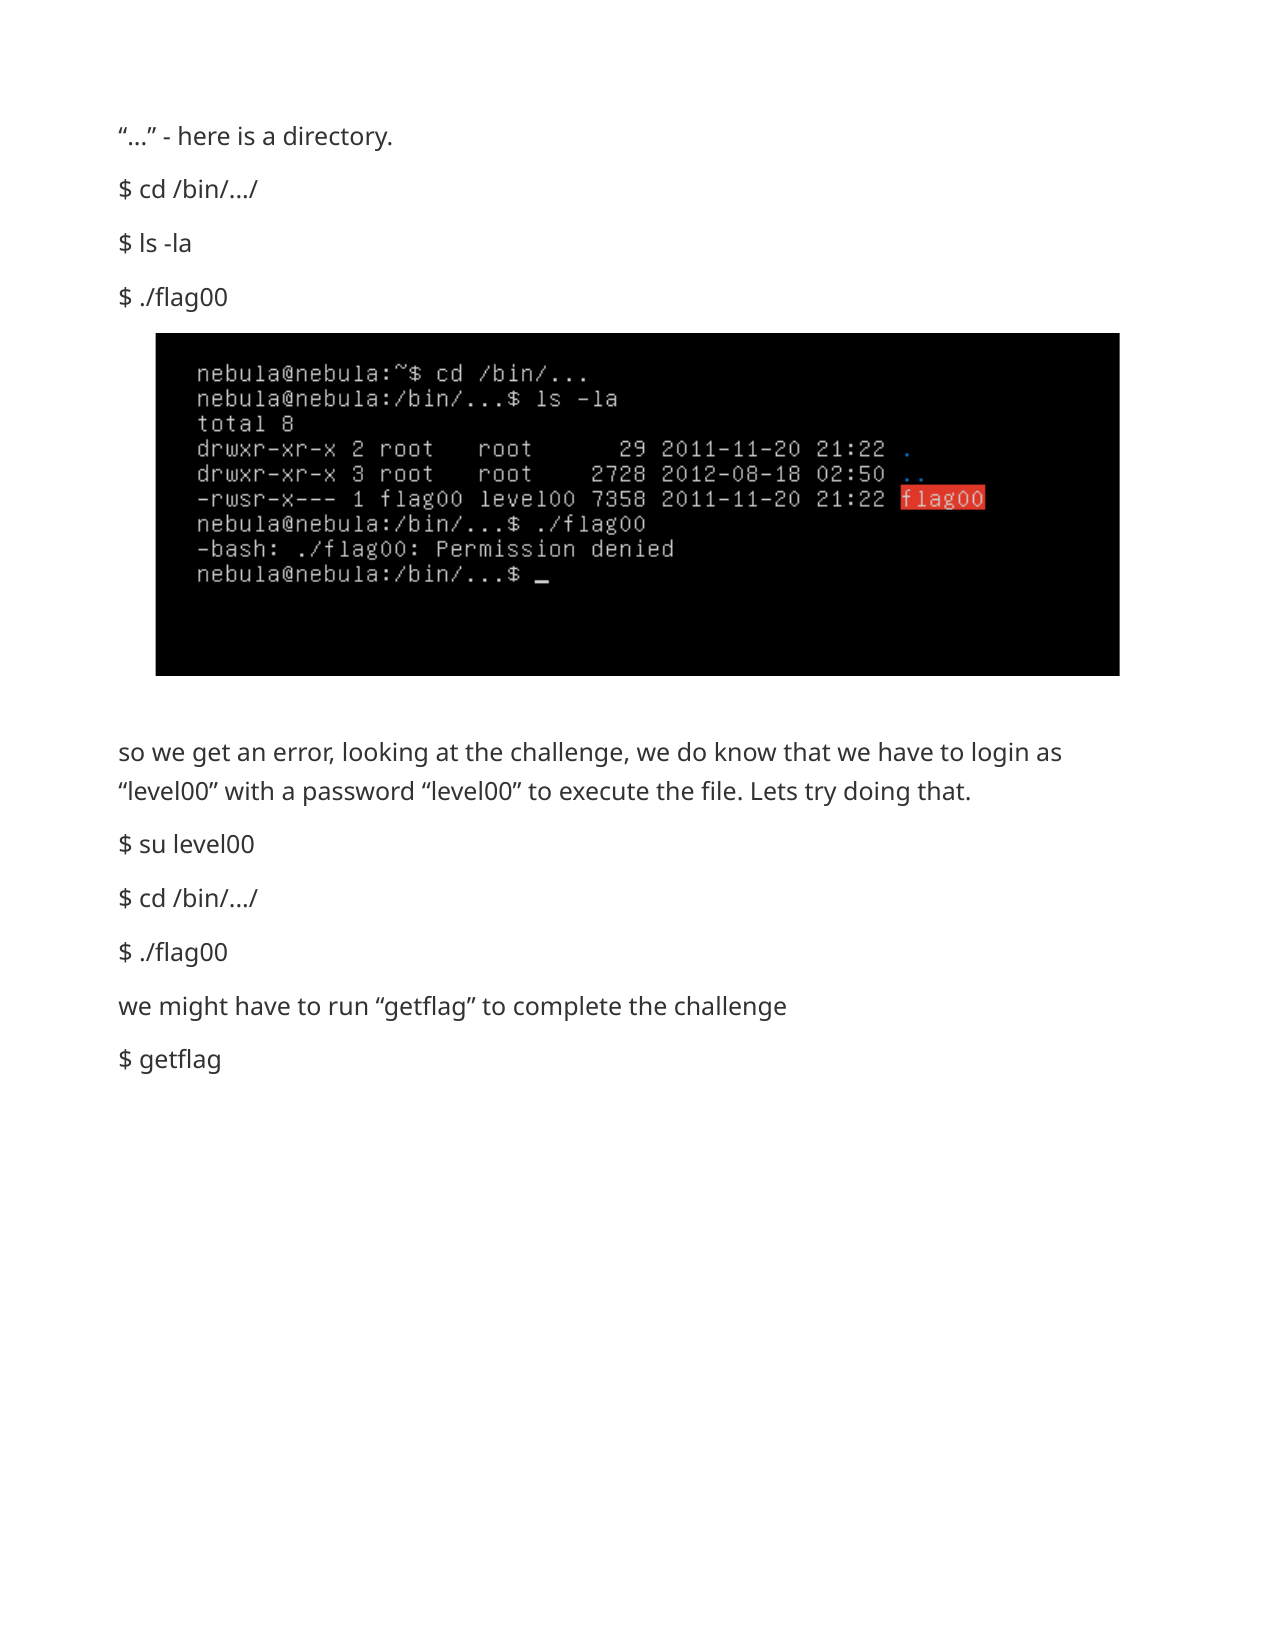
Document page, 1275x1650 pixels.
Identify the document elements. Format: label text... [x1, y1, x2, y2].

text $ cd /bin/.../ [118, 172, 1157, 206]
picture [155, 333, 1120, 676]
text $ getflag [118, 1042, 1157, 1076]
text so we get an error, looking at the challenge, we do know that we have to login as “level00” with a password “level00” to execute the file. Lets try doing that. [118, 734, 1157, 807]
text $ su level00 [118, 827, 1157, 861]
text “...” - here is a directory. [118, 118, 1157, 152]
text we might have to run “getflag” to complete the challenge [118, 988, 1157, 1022]
text $ ./flag00 [118, 934, 1157, 969]
text $ ./flag00 [118, 279, 1157, 313]
text $ ls -la [118, 226, 1157, 260]
text $ cd /bin/.../ [118, 881, 1157, 915]
